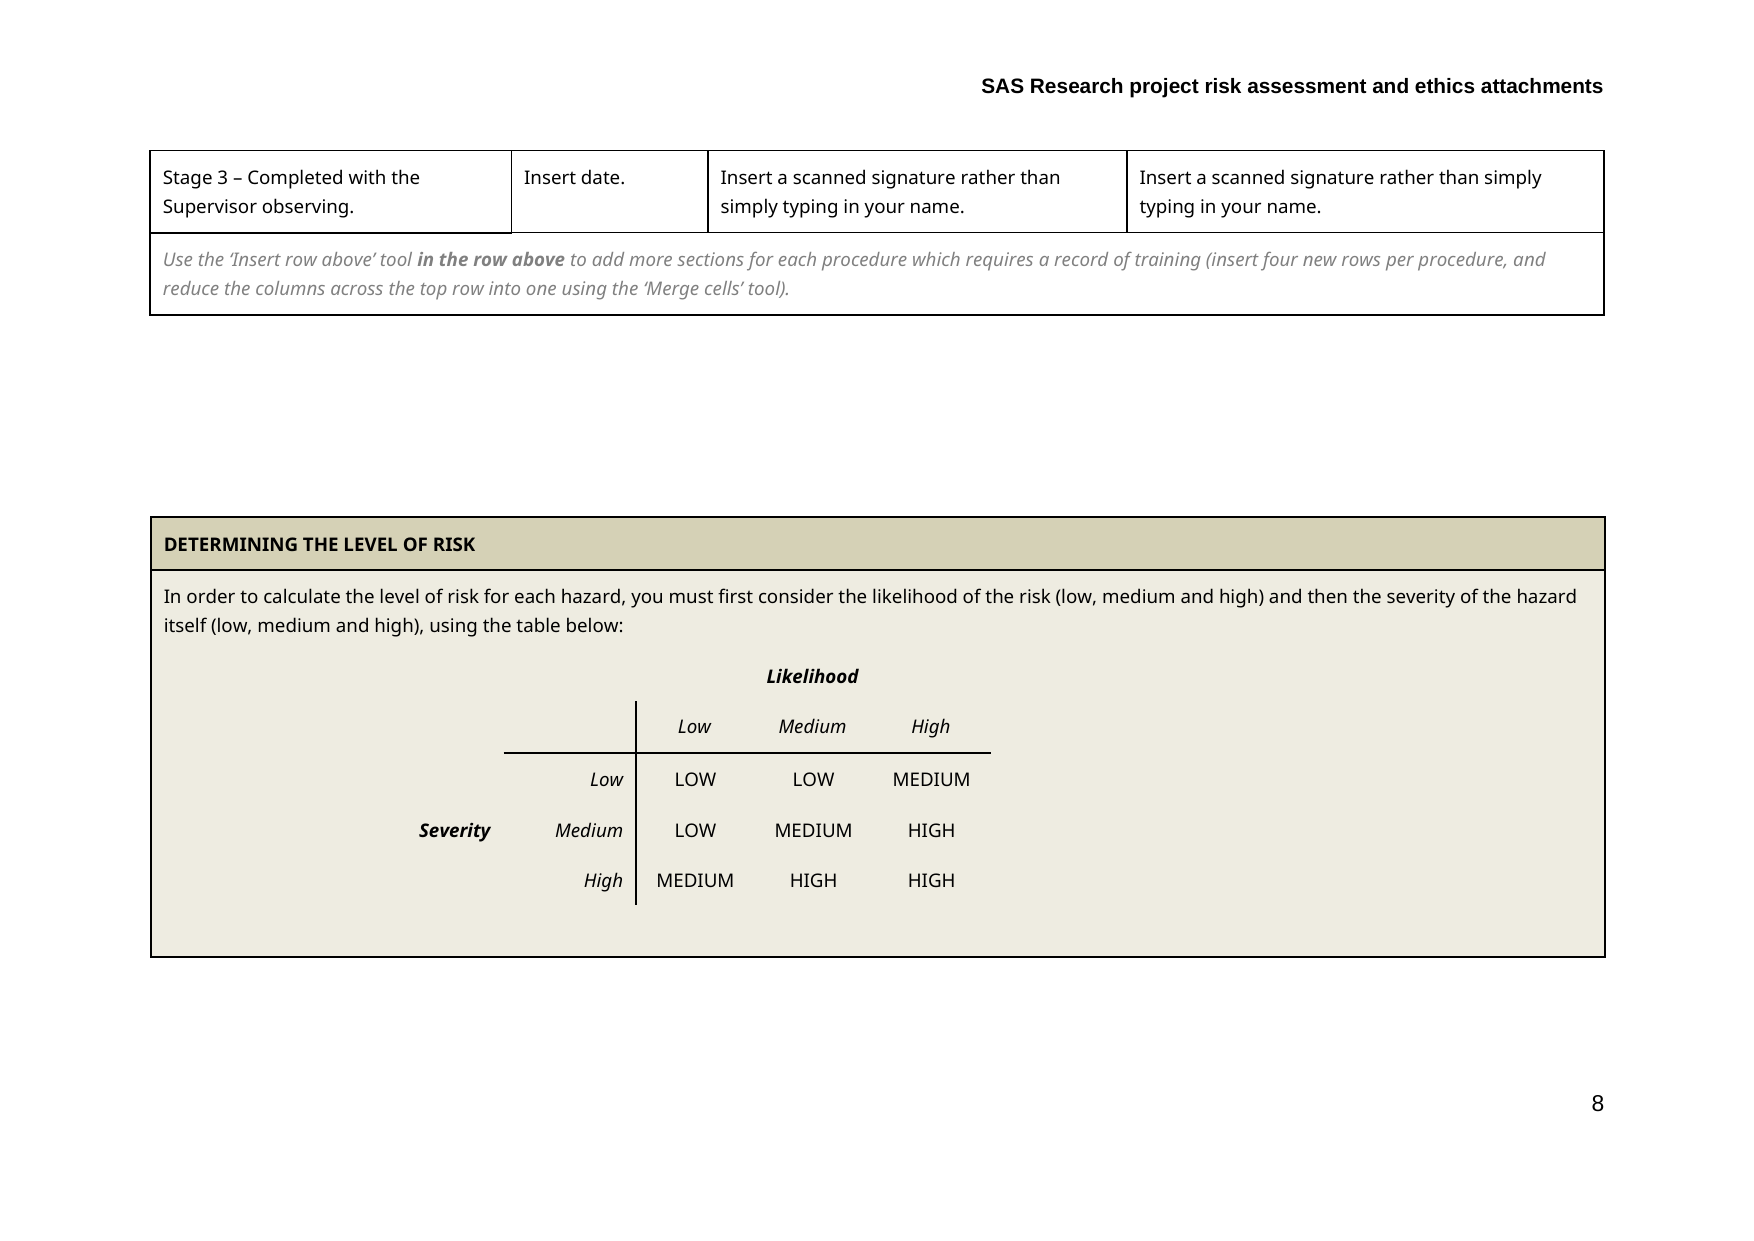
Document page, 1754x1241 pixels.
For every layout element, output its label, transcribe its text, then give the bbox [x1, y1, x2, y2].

table_cell MEDIUM [754, 804, 872, 855]
table_cell Low [637, 701, 754, 752]
table_cell MEDIUM [873, 754, 991, 804]
table_cell HIGH [754, 855, 872, 905]
table_cell LOW [637, 754, 754, 804]
table_cell [1205, 804, 1394, 855]
table_cell In order to calculate the level of risk for each hazard, you must first consider the likelihood of the risk (low, medium and high) and then the severity of the hazard itself (low, medium and high), using the table below: [152, 571, 1604, 651]
table_cell [164, 855, 503, 905]
table_cell Low [504, 754, 635, 804]
table_header [1205, 651, 1394, 701]
table_cell [991, 804, 1015, 855]
table_cell [1015, 701, 1205, 752]
table_cell [1205, 855, 1394, 905]
table_header [504, 651, 636, 701]
table_cell Medium [754, 701, 872, 752]
table_cell Insert a scanned signature rather than simply typing in your name. [1128, 151, 1603, 232]
table_cell [991, 905, 1015, 956]
table_header [991, 651, 1015, 701]
table_cell [991, 855, 1015, 905]
table_cell Stage 3 – Completed with the Supervisor observing. [151, 151, 511, 232]
table_cell Insert a scanned signature rather than simply typing in your name. [709, 151, 1126, 232]
table_cell [873, 905, 991, 956]
table_cell [991, 701, 1015, 752]
table_cell [1205, 701, 1394, 752]
table_cell [504, 701, 635, 752]
table_cell Medium [504, 804, 635, 855]
table_cell [1015, 804, 1205, 855]
table_cell [1015, 752, 1205, 804]
table_header Likelihood [636, 651, 991, 701]
table_cell LOW [754, 754, 872, 804]
table_cell [1015, 855, 1205, 905]
table_cell [504, 905, 636, 956]
table_cell [164, 905, 503, 956]
table_cell HIGH [873, 804, 991, 855]
table_cell [991, 752, 1015, 804]
table_cell [636, 905, 754, 956]
table_header DETERMINING THE LEVEL OF RISK [152, 518, 1604, 569]
table_cell Use the ‘Insert row above’ tool in the row above to add more sections for each procedure which requires a record of training (insert four new rows per procedure, and reduce the columns across the top row into one using the ‘Merge cells’ tool). [151, 233, 1603, 314]
table_cell [1205, 752, 1394, 804]
table_cell High [873, 701, 991, 752]
table_cell [152, 651, 164, 956]
table_cell [164, 701, 503, 752]
table_header [1015, 651, 1205, 701]
table_cell MEDIUM [637, 855, 754, 905]
table_cell [164, 752, 503, 804]
table_cell [1205, 905, 1394, 956]
table_cell Severity [164, 804, 503, 855]
table_cell LOW [637, 804, 754, 855]
table_cell Insert date. [512, 151, 707, 232]
table_cell High [504, 855, 635, 905]
table_cell [1394, 651, 1604, 956]
table_cell [1015, 905, 1205, 956]
table_header [164, 651, 503, 701]
table_cell HIGH [873, 855, 991, 905]
table_cell [754, 905, 872, 956]
